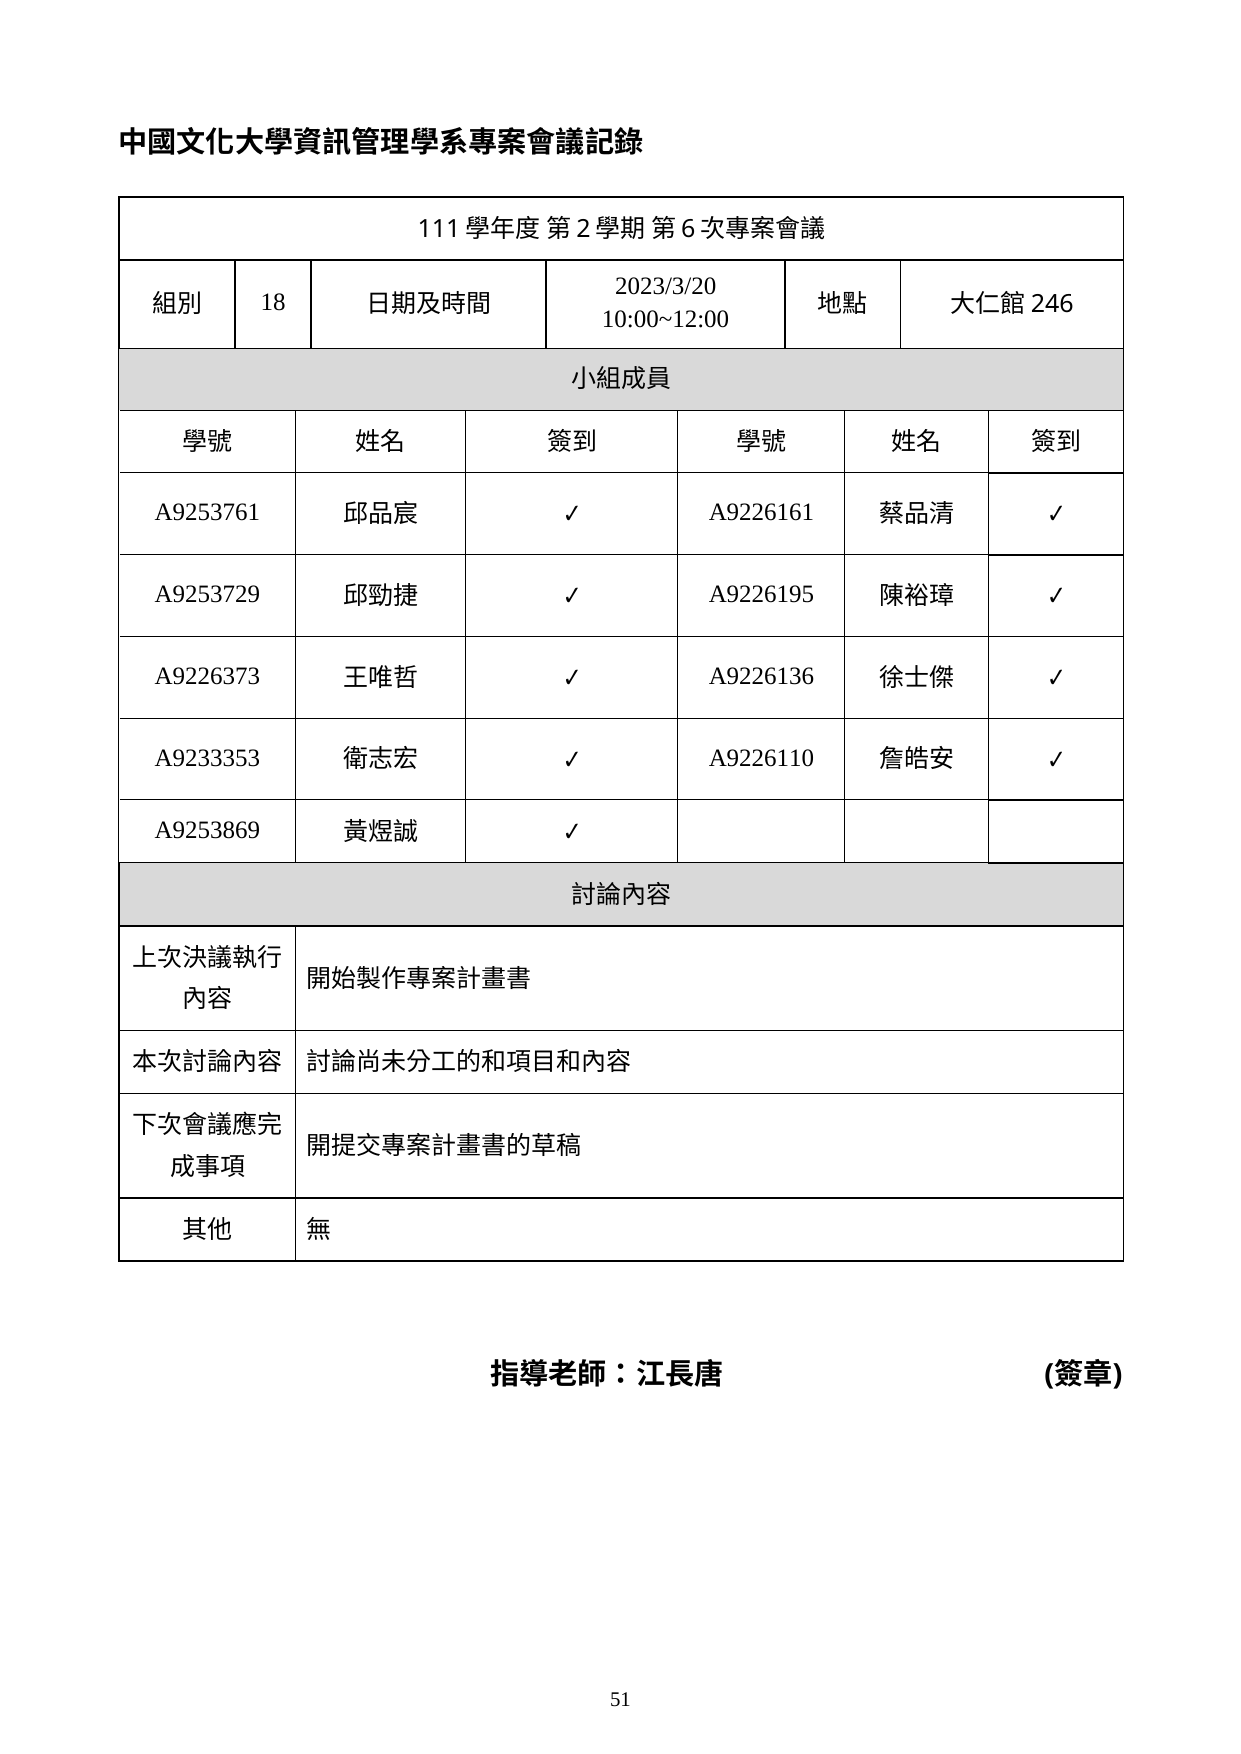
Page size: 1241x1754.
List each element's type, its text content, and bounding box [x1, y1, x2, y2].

table_cell 蔡品清 [845, 473, 988, 554]
table_cell A9253761 [119, 473, 295, 554]
table_cell A9226373 [119, 637, 295, 718]
table_cell 其他 [120, 1199, 295, 1260]
table_cell ✔ [989, 474, 1123, 554]
table_cell ✔ [989, 719, 1123, 799]
table_cell 無 [296, 1199, 1123, 1260]
table_cell ✔ [989, 556, 1123, 636]
table_cell 姓名 [845, 411, 988, 472]
table_cell ✔ [466, 637, 677, 718]
table_cell [678, 800, 844, 862]
table_cell 簽到 [466, 411, 677, 472]
table_cell 討論內容 [120, 863, 1123, 925]
table_cell 2023/3/20 10:00~12:00 [547, 261, 784, 347]
table_cell 徐士傑 [845, 637, 988, 718]
table_cell A9226195 [678, 555, 844, 636]
table_cell A9253869 [119, 800, 295, 862]
table_cell 本次討論內容 [120, 1031, 295, 1093]
table_cell 日期及時間 [312, 261, 545, 347]
table_cell A9226110 [678, 719, 844, 799]
table_cell 小組成員 [119, 349, 1123, 410]
table_cell A9253729 [119, 555, 295, 636]
table_cell 姓名 [296, 411, 465, 472]
table_cell 大仁館246 [901, 261, 1123, 347]
table_cell 陳裕璋 [845, 555, 988, 636]
table_cell 上次決議執行內容 [120, 927, 295, 1030]
table_cell [989, 801, 1123, 862]
table_cell 學號 [119, 411, 295, 472]
table_cell 下次會議應完成事項 [120, 1094, 295, 1197]
table_cell 討論尚未分工的和項目和內容 [296, 1031, 1123, 1093]
table_cell 黃煜誠 [296, 800, 465, 862]
table_cell ✔ [466, 555, 677, 636]
table_cell 開始製作專案計畫書 [296, 927, 1123, 1030]
table_cell 邱勁捷 [296, 555, 465, 636]
table_cell ✔ [989, 637, 1123, 718]
table_cell 簽到 [989, 411, 1123, 472]
table_cell 邱品宸 [296, 473, 465, 554]
text 中國文化大學資訊管理學系專案會議記錄 [118, 118, 1122, 160]
table_cell [845, 800, 988, 862]
table_cell ✔ [466, 473, 677, 554]
table_cell A9226136 [678, 637, 844, 718]
table_cell ✔ [466, 719, 677, 799]
table_cell 開提交專案計畫書的草稿 [296, 1094, 1123, 1197]
table_cell 詹皓安 [845, 719, 988, 799]
table_header 111學年度 第2學期 第6次專案會議 [120, 198, 1123, 259]
table_cell 地點 [786, 261, 900, 347]
table_cell 18 [236, 261, 310, 347]
text 指導老師：江長唐 (簽章) [118, 1351, 1122, 1393]
table_cell 學號 [678, 411, 844, 472]
table_cell A9233353 [119, 719, 295, 799]
table_cell A9226161 [678, 473, 844, 554]
table_cell 王唯哲 [296, 637, 465, 718]
table_cell ✔ [466, 800, 677, 862]
table_cell 衛志宏 [296, 719, 465, 799]
table_cell 組別 [120, 261, 234, 347]
